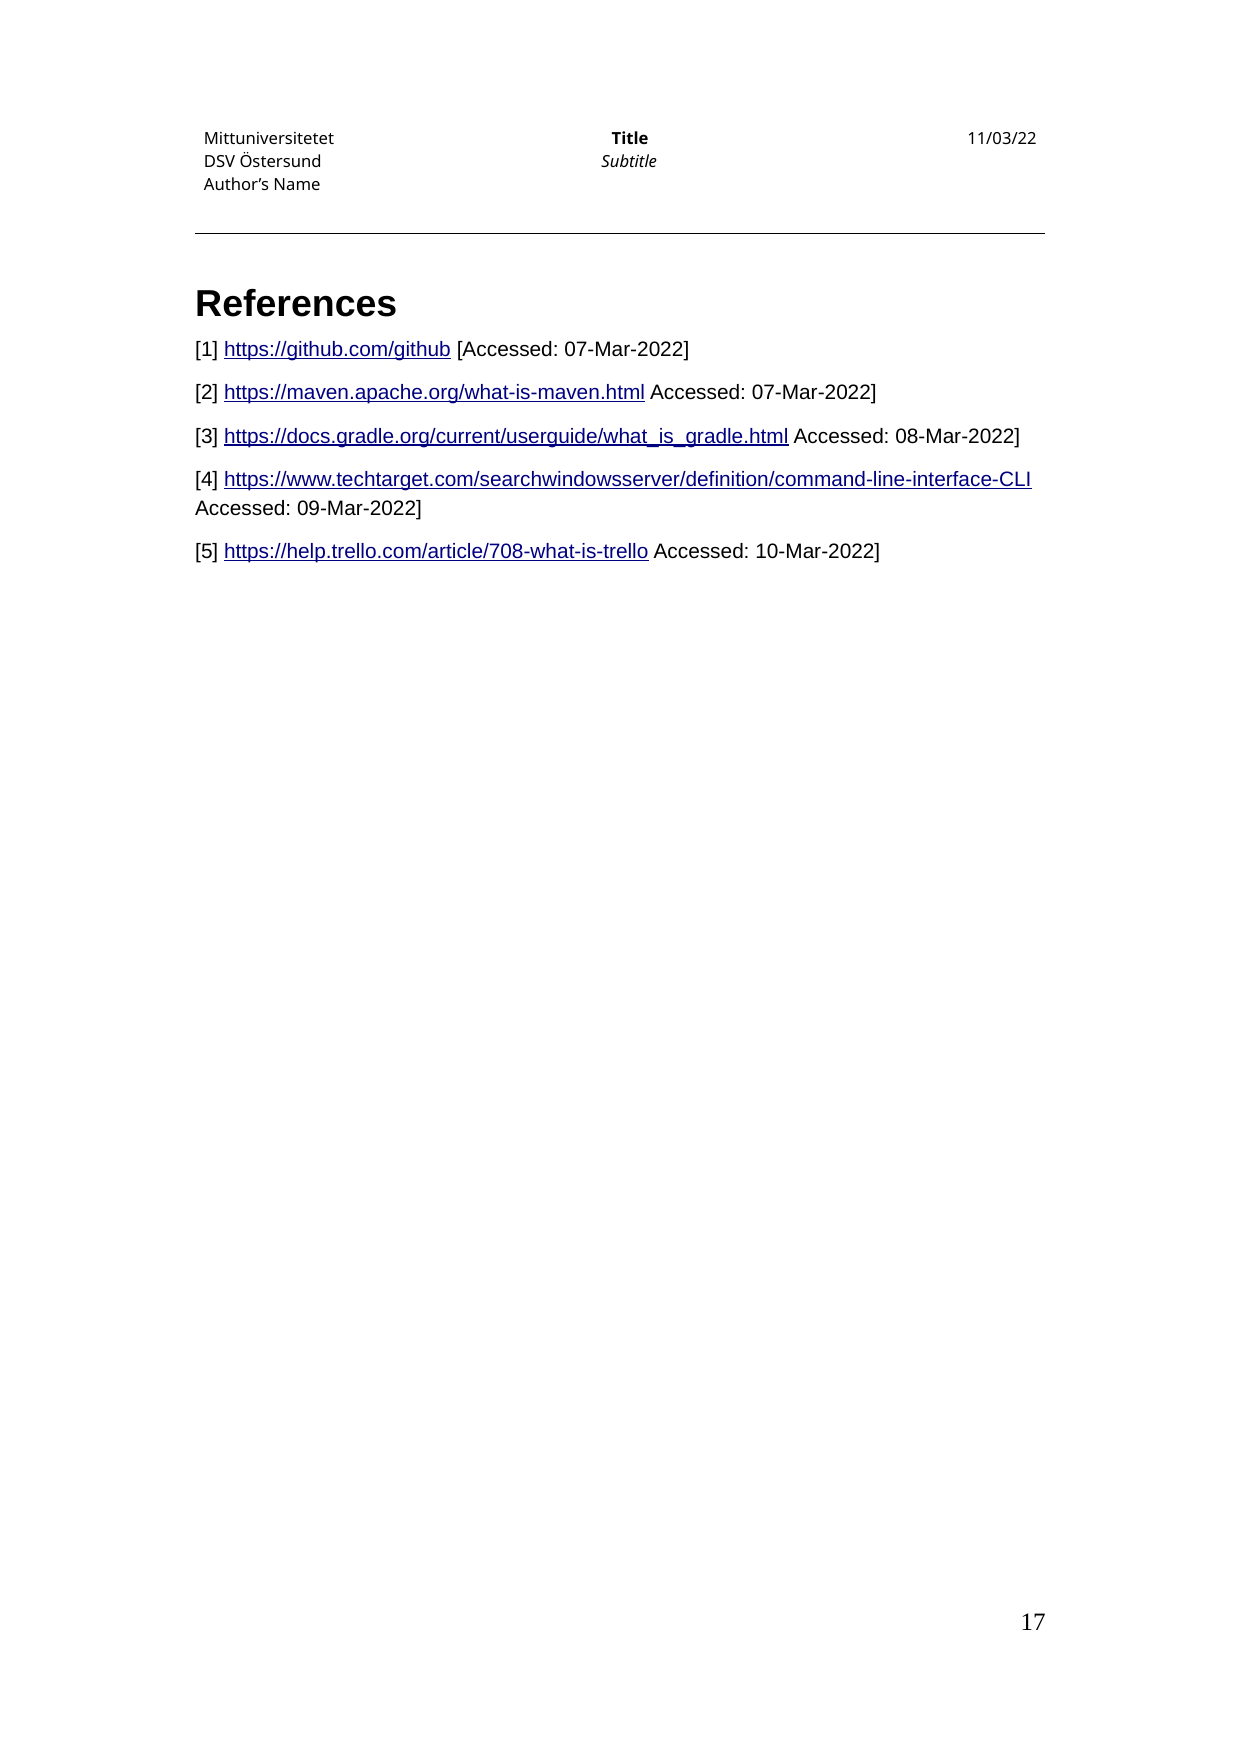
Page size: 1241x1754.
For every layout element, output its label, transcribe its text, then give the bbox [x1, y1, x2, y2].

text [2] https://maven.apache.org/what-is-maven.html Accessed: 07-Mar-2022] [195, 380, 1045, 404]
subtitle References [195, 281, 1045, 324]
text [1] https://github.com/github [Accessed: 07-Mar-2022] [195, 337, 1045, 361]
text [3] https://docs.gradle.org/current/userguide/what_is_gradle.html Accessed: 08-Mar-2022] [195, 423, 1045, 447]
text [4] https://www.techtarget.com/searchwindowsserver/definition/command-line-interface-CLI Accessed: 09-Mar-2022] [195, 467, 1045, 519]
text [5] https://help.trello.com/article/708-what-is-trello Accessed: 10-Mar-2022] [195, 539, 1045, 563]
